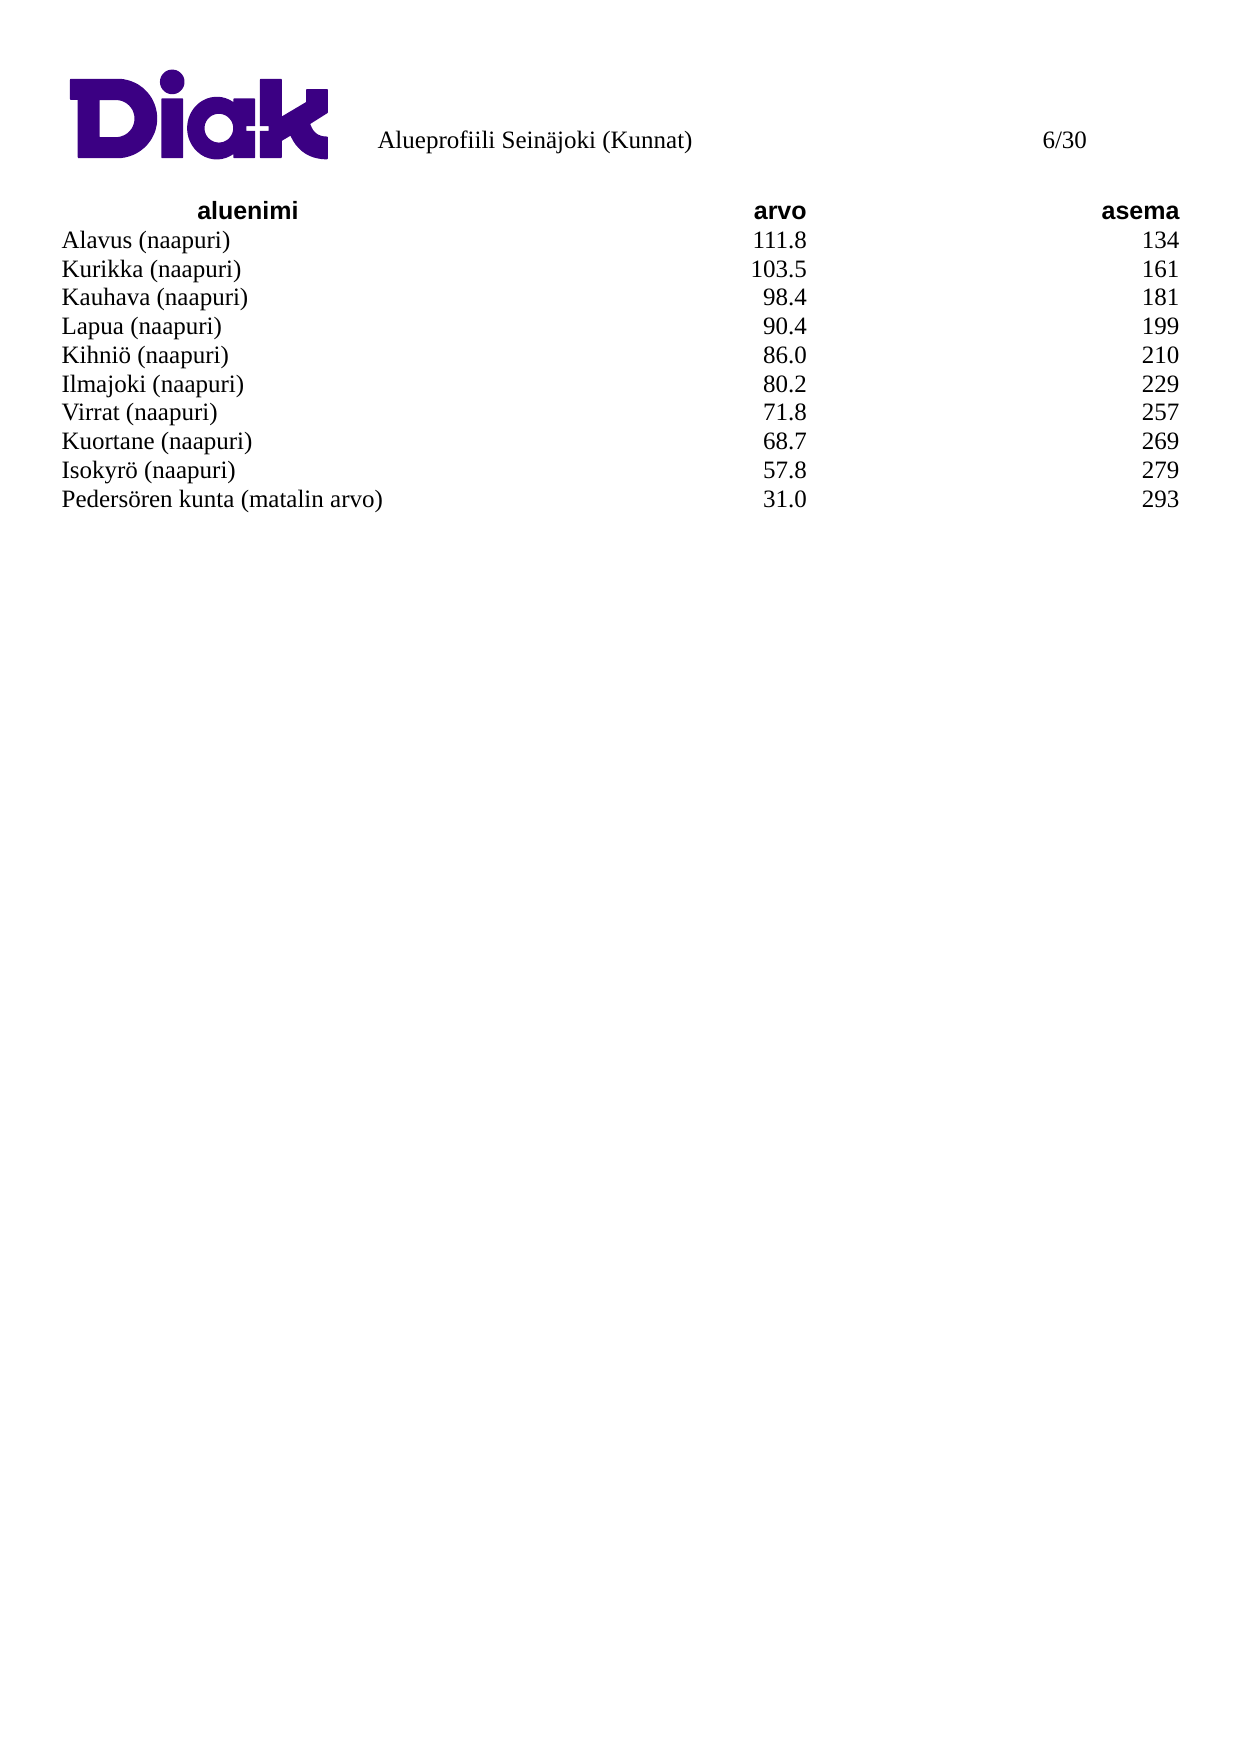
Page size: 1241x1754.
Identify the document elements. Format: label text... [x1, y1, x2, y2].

table_cell Kuortane (naapuri) [61, 426, 434, 455]
table_cell Ilmajoki (naapuri) [61, 369, 434, 397]
table_cell 134 [806, 225, 1179, 254]
table_cell 257 [806, 398, 1179, 426]
table_cell 161 [806, 254, 1179, 282]
table_cell Virrat (naapuri) [61, 398, 434, 426]
table_header aluenimi [61, 196, 434, 225]
table_cell 269 [806, 426, 1179, 455]
table_cell Lapua (naapuri) [61, 311, 434, 340]
table_cell 31.0 [434, 484, 806, 512]
table_cell 279 [806, 455, 1179, 484]
table_cell 111.8 [434, 225, 806, 254]
table_cell 199 [806, 311, 1179, 340]
table_cell 103.5 [434, 254, 806, 282]
table_header asema [806, 196, 1179, 225]
table_cell 181 [806, 283, 1179, 311]
table_cell 71.8 [434, 398, 806, 426]
table_cell Kauhava (naapuri) [61, 283, 434, 311]
table_cell 229 [806, 369, 1179, 397]
table_cell Kihniö (naapuri) [61, 340, 434, 369]
table_cell 210 [806, 340, 1179, 369]
table_cell 80.2 [434, 369, 806, 397]
table_cell 90.4 [434, 311, 806, 340]
table_cell 98.4 [434, 283, 806, 311]
table_cell 293 [806, 484, 1179, 512]
table_header arvo [434, 196, 806, 225]
table_cell Kurikka (naapuri) [61, 254, 434, 282]
table_cell Isokyrö (naapuri) [61, 455, 434, 484]
table_cell 86.0 [434, 340, 806, 369]
table_cell Alavus (naapuri) [61, 225, 434, 254]
table_cell 68.7 [434, 426, 806, 455]
table_cell 57.8 [434, 455, 806, 484]
table_cell Pedersören kunta (matalin arvo) [61, 484, 434, 512]
